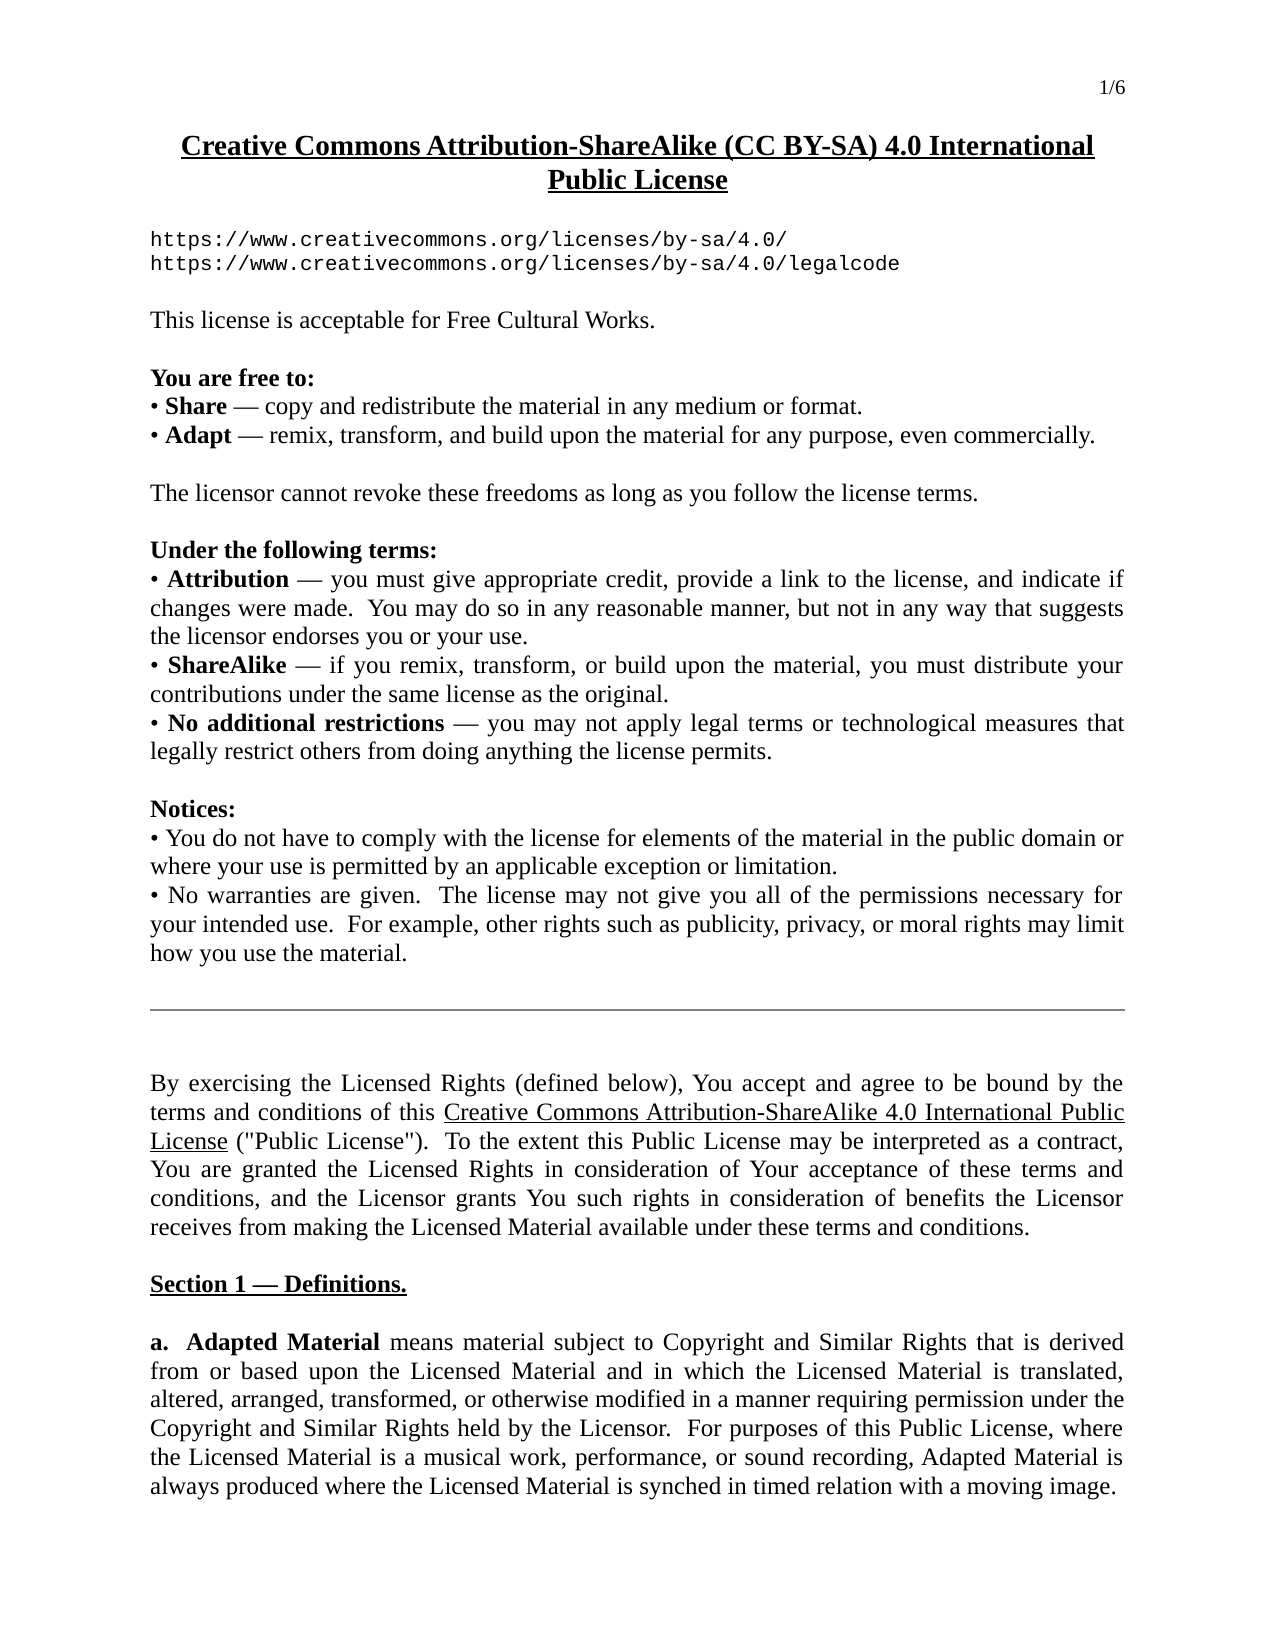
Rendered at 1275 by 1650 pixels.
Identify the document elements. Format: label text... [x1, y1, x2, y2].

text • Adapt — remix, transform, and build upon the material for any purpose, even commercially. [150, 420, 1125, 449]
text • Share — copy and redistribute the material in any medium or format. [150, 391, 1125, 420]
text The licensor cannot revoke these freedoms as long as you follow the license terms. [150, 449, 1125, 506]
text a. Adapted Material means material subject to Copyright and Similar Rights that is derived from or based upon the Licensed Material and in which the Licensed Material is translated, altered, arranged, transformed, or otherwise modified in a manner requiring permission under the Copyright and Similar Rights held by the Licensor. For purposes of this Public License, where the Licensed Material is a musical work, performance, or sound recording, Adapted Material is always produced where the Licensed Material is synched in timed relation with a moving image. [150, 1298, 1125, 1499]
text Under the following terms: [150, 506, 1125, 564]
text Section 1 — Definitions. [150, 1241, 1125, 1298]
text • You do not have to comply with the license for elements of the material in the public domain or where your use is permitted by an applicable exception or limitation. [150, 823, 1125, 880]
text https://www.creativecommons.org/licenses/by-sa/4.0/ [150, 229, 1125, 253]
text • Attribution — you must give appropriate credit, provide a link to the license, and indicate if changes were made. You may do so in any reasonable manner, but not in any way that suggests the licensor endorses you or your use. [150, 564, 1125, 650]
text https://www.creativecommons.org/licenses/by-sa/4.0/legalcode [150, 253, 1125, 276]
text This license is acceptable for Free Cultural Works. [150, 305, 1125, 334]
text • No warranties are given. The license may not give you all of the permissions necessary for your intended use. For example, other rights such as publicity, privacy, or moral rights may limit how you use the material. [150, 880, 1125, 966]
text Creative Commons Attribution-ShareAlike (CC BY-SA) 4.0 International Public License [150, 128, 1125, 196]
text By exercising the Licensed Rights (defined below), You accept and agree to be bound by the terms and conditions of this Creative Commons Attribution-ShareAlike 4.0 International Public License ("Public License"). To the extent this Public License may be interpreted as a contract, You are granted the Licensed Rights in consideration of Your acceptance of these terms and conditions, and the Licensor grants You such rights in consideration of benefits the Licensor receives from making the Licensed Material available under these terms and conditions. [150, 1068, 1125, 1241]
text • ShareAlike — if you remix, transform, or build upon the material, you must distribute your contributions under the same license as the original. [150, 650, 1125, 708]
text Notices: [150, 765, 1125, 823]
text • No additional restrictions — you may not apply legal terms or technological measures that legally restrict others from doing anything the license permits. [150, 708, 1125, 765]
text You are free to: [150, 334, 1125, 391]
